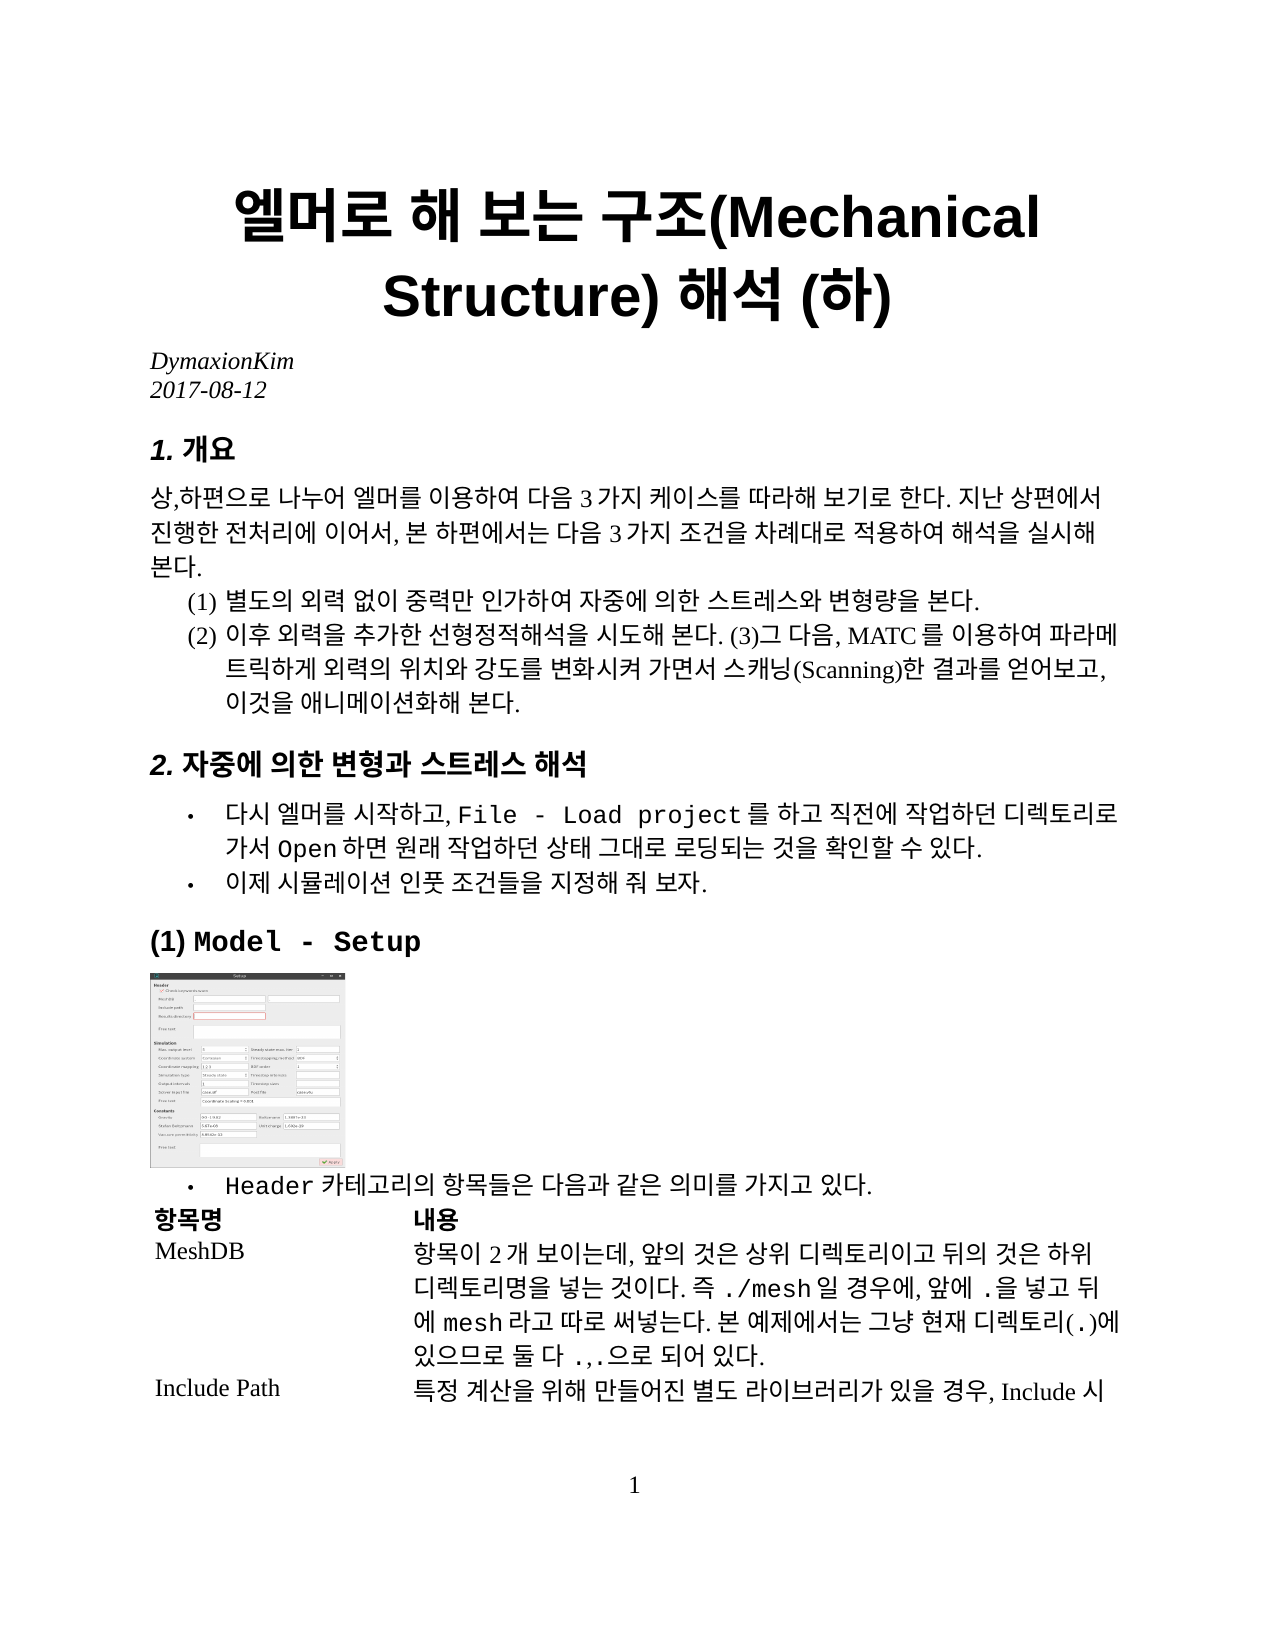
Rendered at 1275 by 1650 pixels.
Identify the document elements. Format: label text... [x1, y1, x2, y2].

text 2017-08-12 [150, 375, 1125, 404]
table_header 항목명 [150, 1202, 409, 1236]
subtitle 1. 개요 [150, 429, 1125, 469]
subtitle 2. 자중에 의한 변형과 스트레스 해석 [150, 744, 1125, 784]
text 상,하편으로 나누어 엘머를 이용하여 다음 3가지 케이스를 따라해 보기로 한다. 지난 상편에서 진행한 전처리에 이어서, 본 하편에서는 다음 3가지 조건을 차례대로 적용하여 해석을 실시해 본다. [150, 481, 1125, 583]
text DymaxionKim [150, 346, 1125, 375]
table_header 내용 [409, 1202, 1125, 1236]
table_cell 특정 계산을 위해 만들어진 별도 라이브러리가 있을 경우, Include 시 [409, 1373, 1125, 1407]
picture [150, 973, 345, 1168]
title 엘머로 해 보는 구조(Mechanical Structure) 해석 (하) [150, 175, 1125, 334]
list 이후 외력을 추가한 선형정적해석을 시도해 본다. (3)그 다음, MATC를 이용하여 파라메트릭하게 외력의 위치와 강도를 변화시켜 가면서 스캐닝(Scanning)한 결과를 얻어보고, 이것을 애니메이션화해 본다. [187, 617, 1125, 719]
subtitle (1) Model - Setup [150, 924, 1125, 961]
table_cell MeshDB [150, 1236, 409, 1373]
list 이제 시뮬레이션 인풋 조건들을 지정해 줘 보자. [187, 865, 1125, 899]
table_cell 항목이 2개 보이는데, 앞의 것은 상위 디렉토리이고 뒤의 것은 하위 디렉토리명을 넣는 것이다. 즉 ./mesh일 경우에, 앞에 .을 넣고 뒤에 mesh라고 따로 써넣는다. 본 예제에서는 그냥 현재 디렉토리(.)에 있으므로 둘 다 .,.으로 되어 있다. [409, 1236, 1125, 1373]
list 다시 엘머를 시작하고, File - Load project를 하고 직전에 작업하던 디렉토리로 가서 Open하면 원래 작업하던 상태 그대로 로딩되는 것을 확인할 수 있다. [187, 797, 1125, 865]
list Header 카테고리의 항목들은 다음과 같은 의미를 가지고 있다. [187, 1168, 1125, 1202]
list 별도의 외력 없이 중력만 인가하여 자중에 의한 스트레스와 변형량을 본다. [187, 583, 1125, 617]
table_cell Include Path [150, 1373, 409, 1407]
